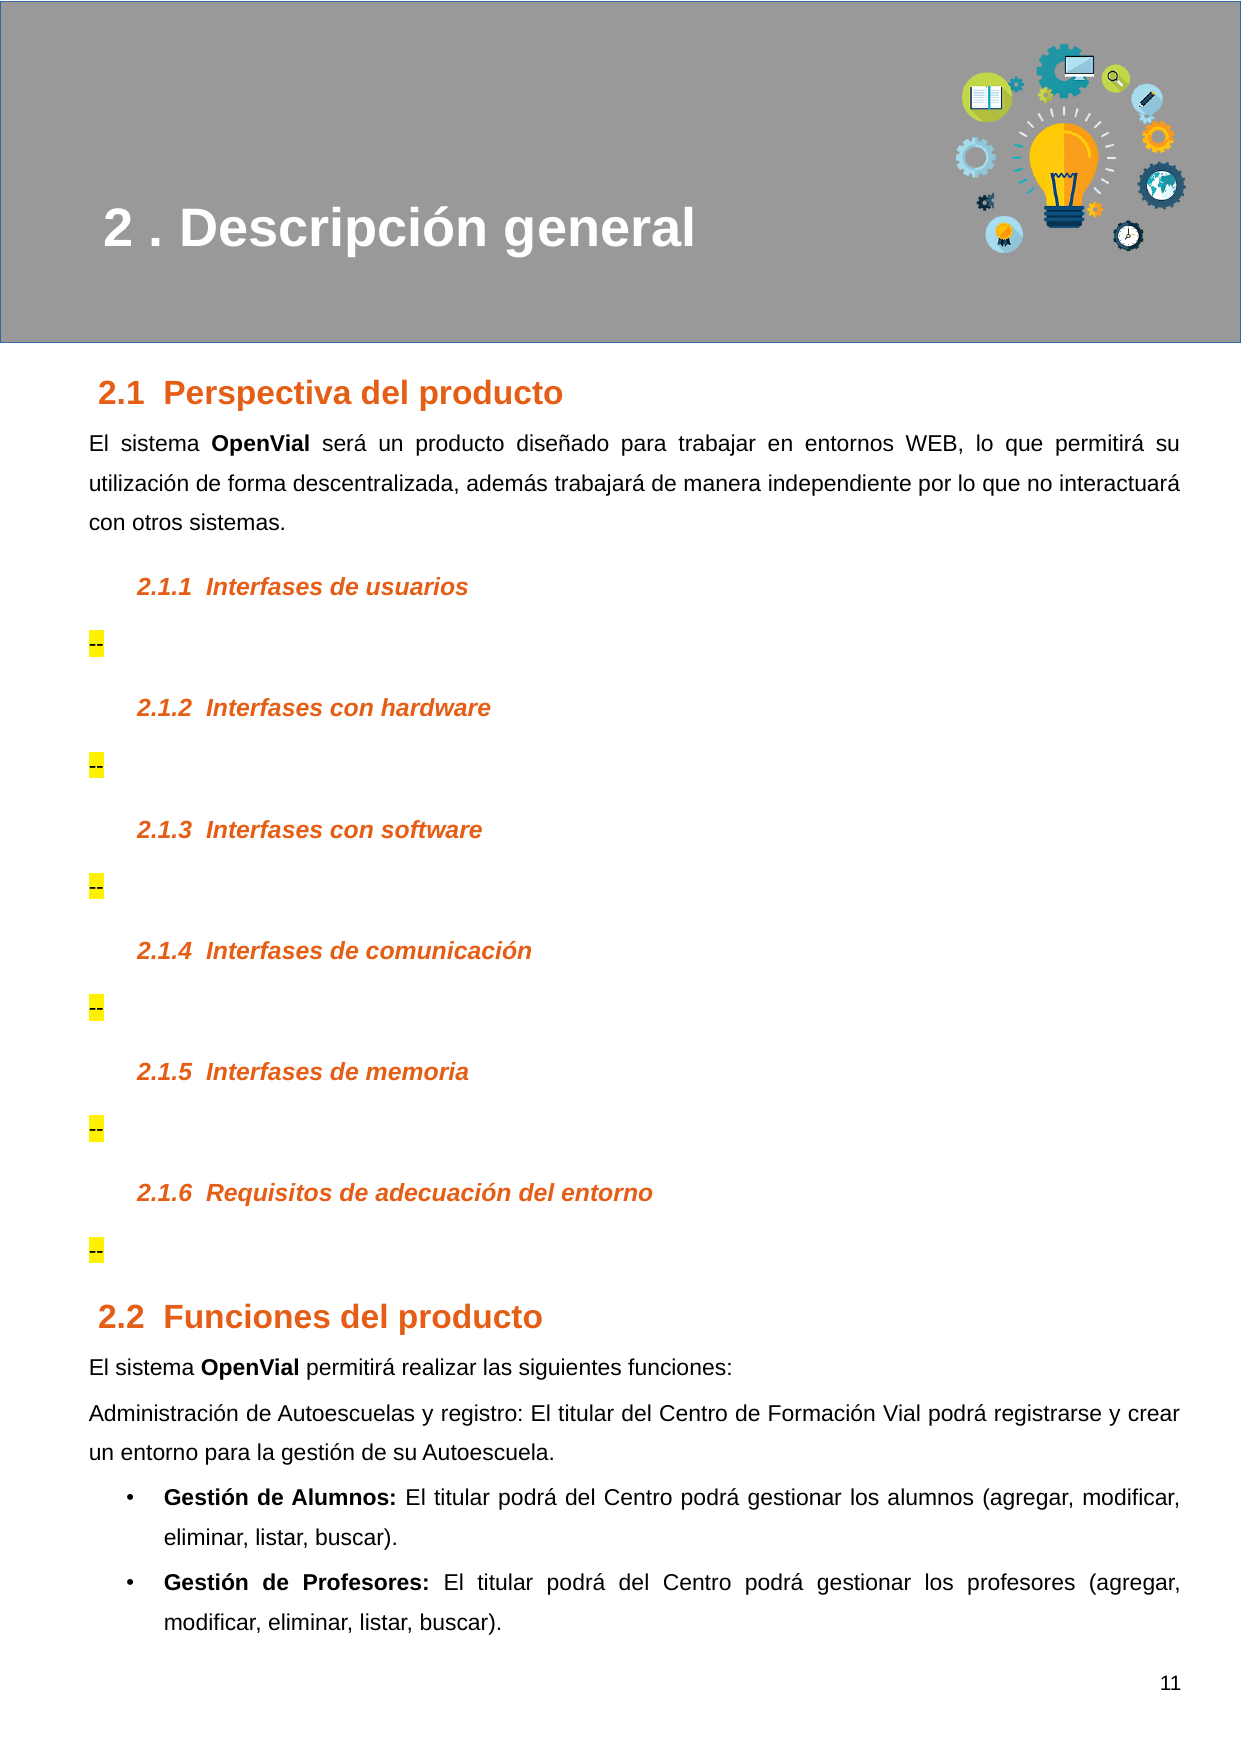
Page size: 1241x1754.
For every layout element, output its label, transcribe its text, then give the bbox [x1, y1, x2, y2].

subtitle Perspectiva del producto [88, 373, 1181, 412]
subtitle Requisitos de adecuación del entorno [130, 1178, 1181, 1207]
text -- [88, 1237, 1181, 1263]
subtitle Interfases de comunicación [130, 936, 1181, 964]
subtitle Interfases con hardware [130, 693, 1181, 722]
text Administración de Autoescuelas y registro: El titular del Centro de Formación Vial podrá registrarse y crear un entorno para la gestión de su Autoescuela. [88, 1399, 1181, 1465]
text -- [88, 630, 1181, 657]
subtitle Funciones del producto [88, 1297, 1181, 1336]
text -- [88, 873, 1181, 899]
subtitle Interfases con software [130, 815, 1181, 843]
text -- [88, 752, 1181, 778]
subtitle Interfases de memoria [130, 1057, 1181, 1086]
text El sistema OpenVial será un producto diseñado para trabajar en entornos WEB, lo que permitirá su utilización de forma descentralizada, además trabajará de manera independiente por lo que no interactuará con otros sistemas. [88, 430, 1181, 536]
text -- [88, 994, 1181, 1021]
picture [951, 36, 1188, 257]
list Gestión de Profesores: El titular podrá del Centro podrá gestionar los profesores (agregar, modificar, eliminar, listar, buscar). [126, 1569, 1181, 1635]
text -- [88, 1115, 1181, 1142]
text El sistema OpenVial permitirá realizar las siguientes funciones: [88, 1354, 1181, 1380]
subtitle Interfases de usuarios [130, 572, 1181, 601]
list Gestión de Alumnos: El titular podrá del Centro podrá gestionar los alumnos (agregar, modificar, eliminar, listar, buscar). [126, 1484, 1181, 1550]
